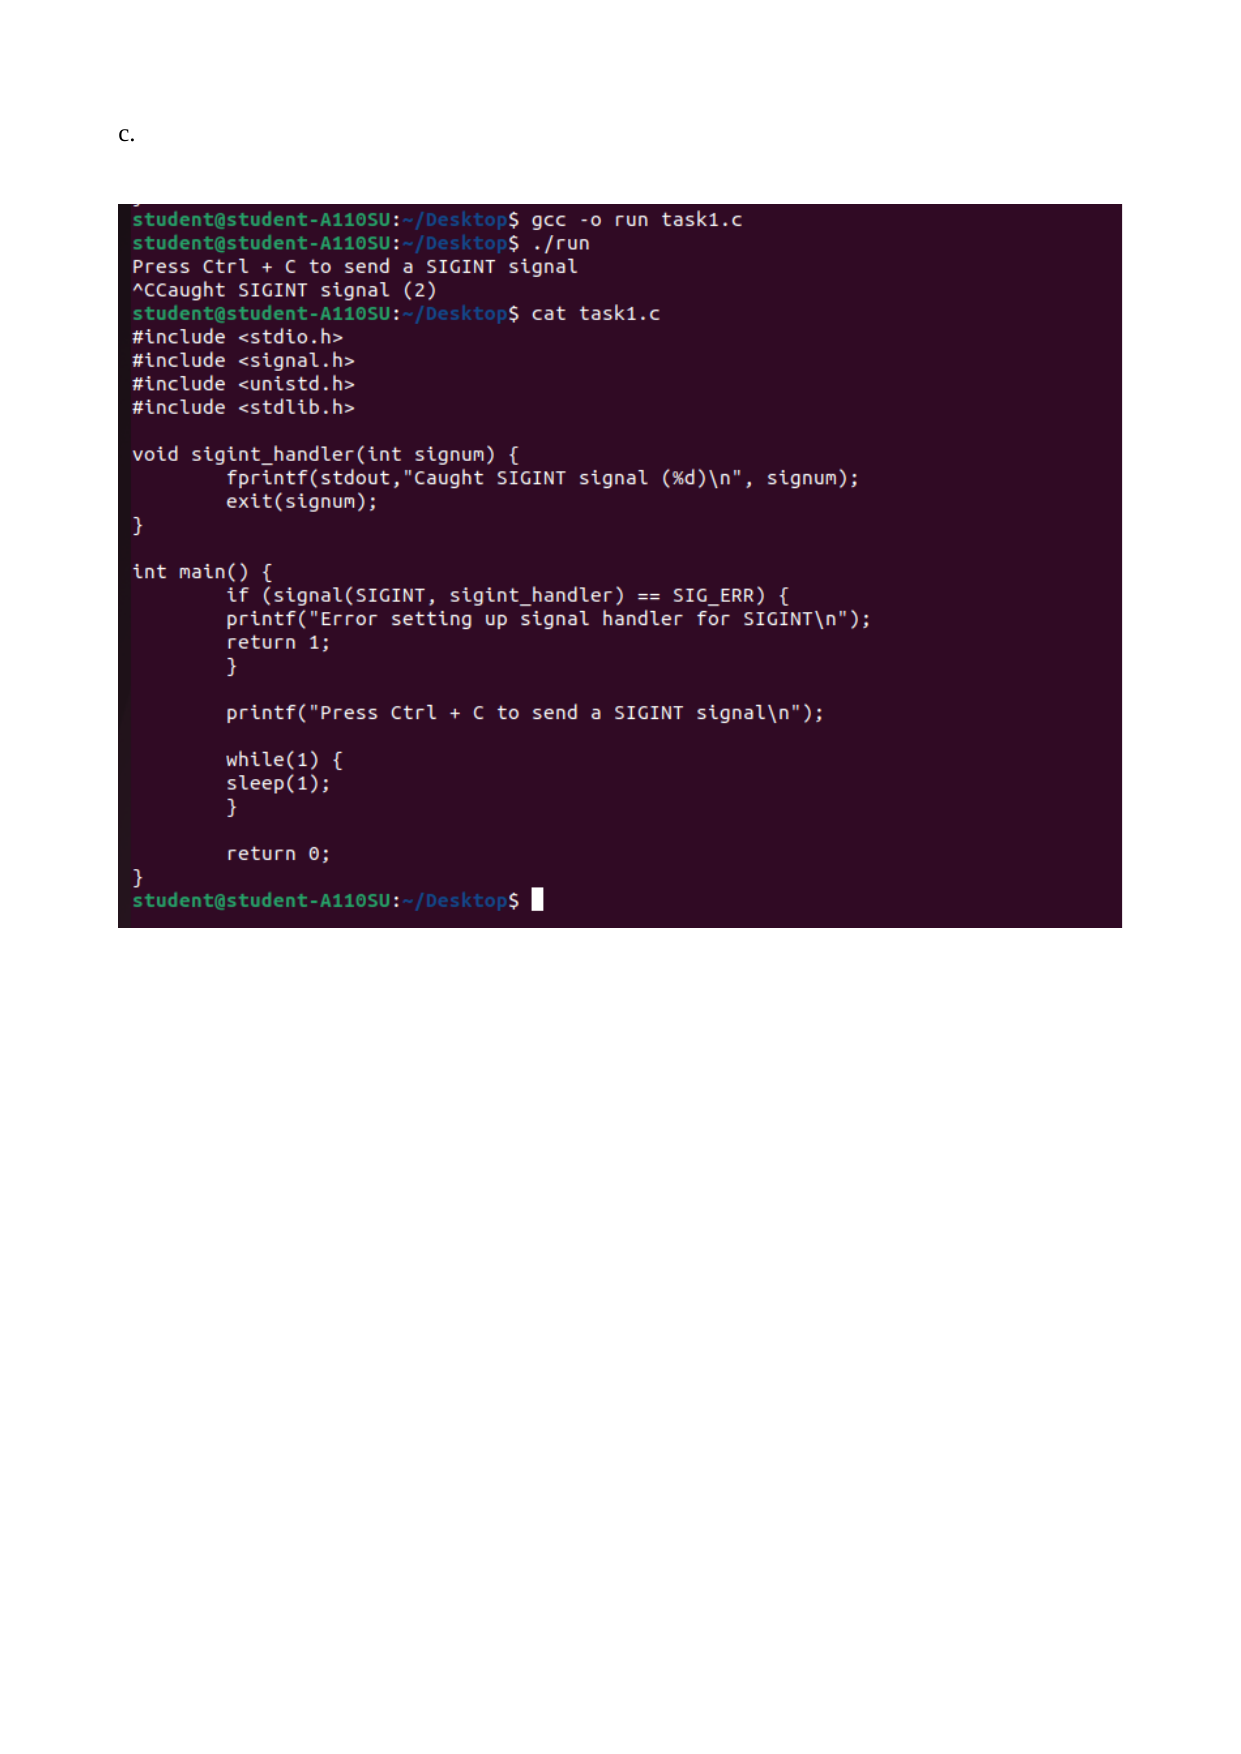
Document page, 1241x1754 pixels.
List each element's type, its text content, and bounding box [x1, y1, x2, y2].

text c. [118, 118, 1122, 147]
picture [118, 204, 1123, 928]
